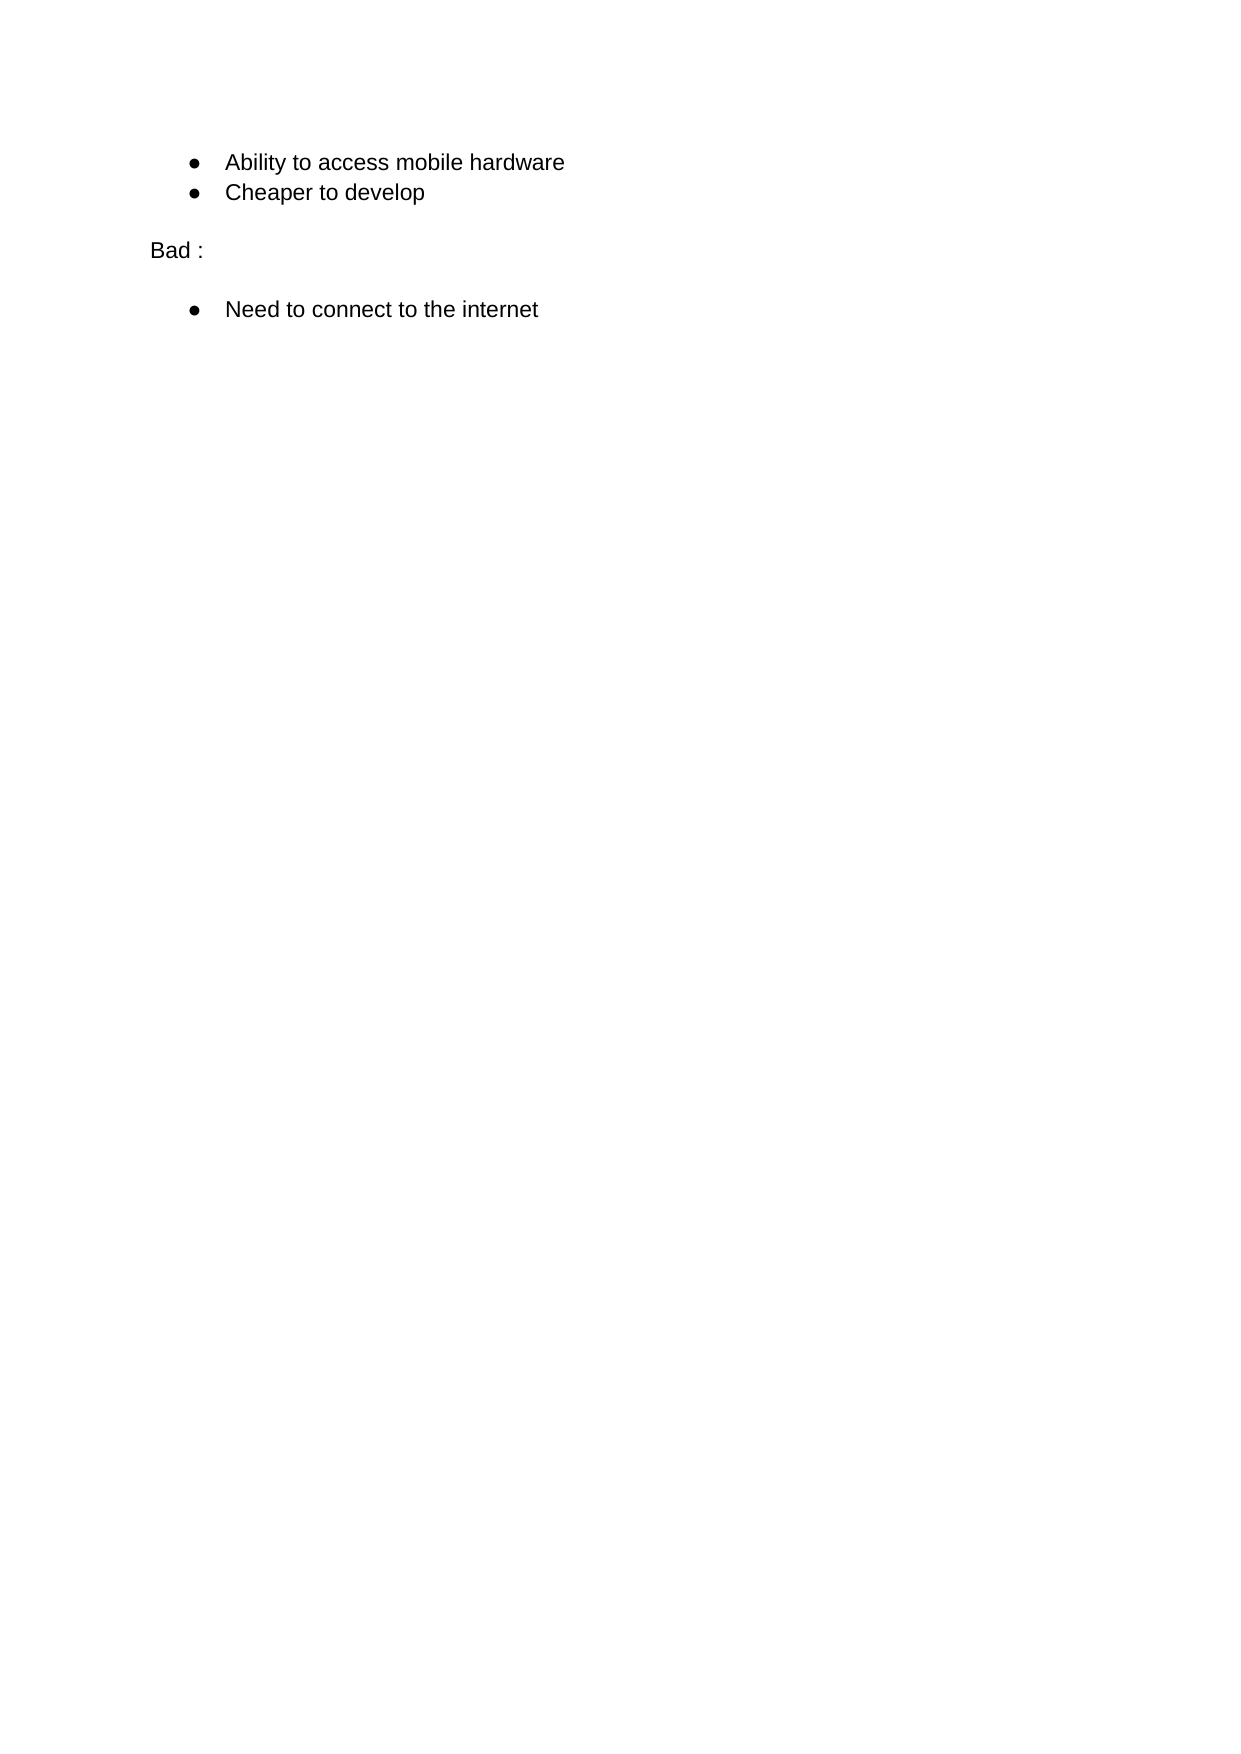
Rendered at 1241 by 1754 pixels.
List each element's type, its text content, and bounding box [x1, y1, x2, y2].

list Cheaper to develop [187, 179, 1090, 205]
list Ability to access mobile hardware [187, 150, 1090, 176]
list Need to connect to the internet [187, 297, 1090, 322]
text Bad : [150, 238, 1090, 264]
